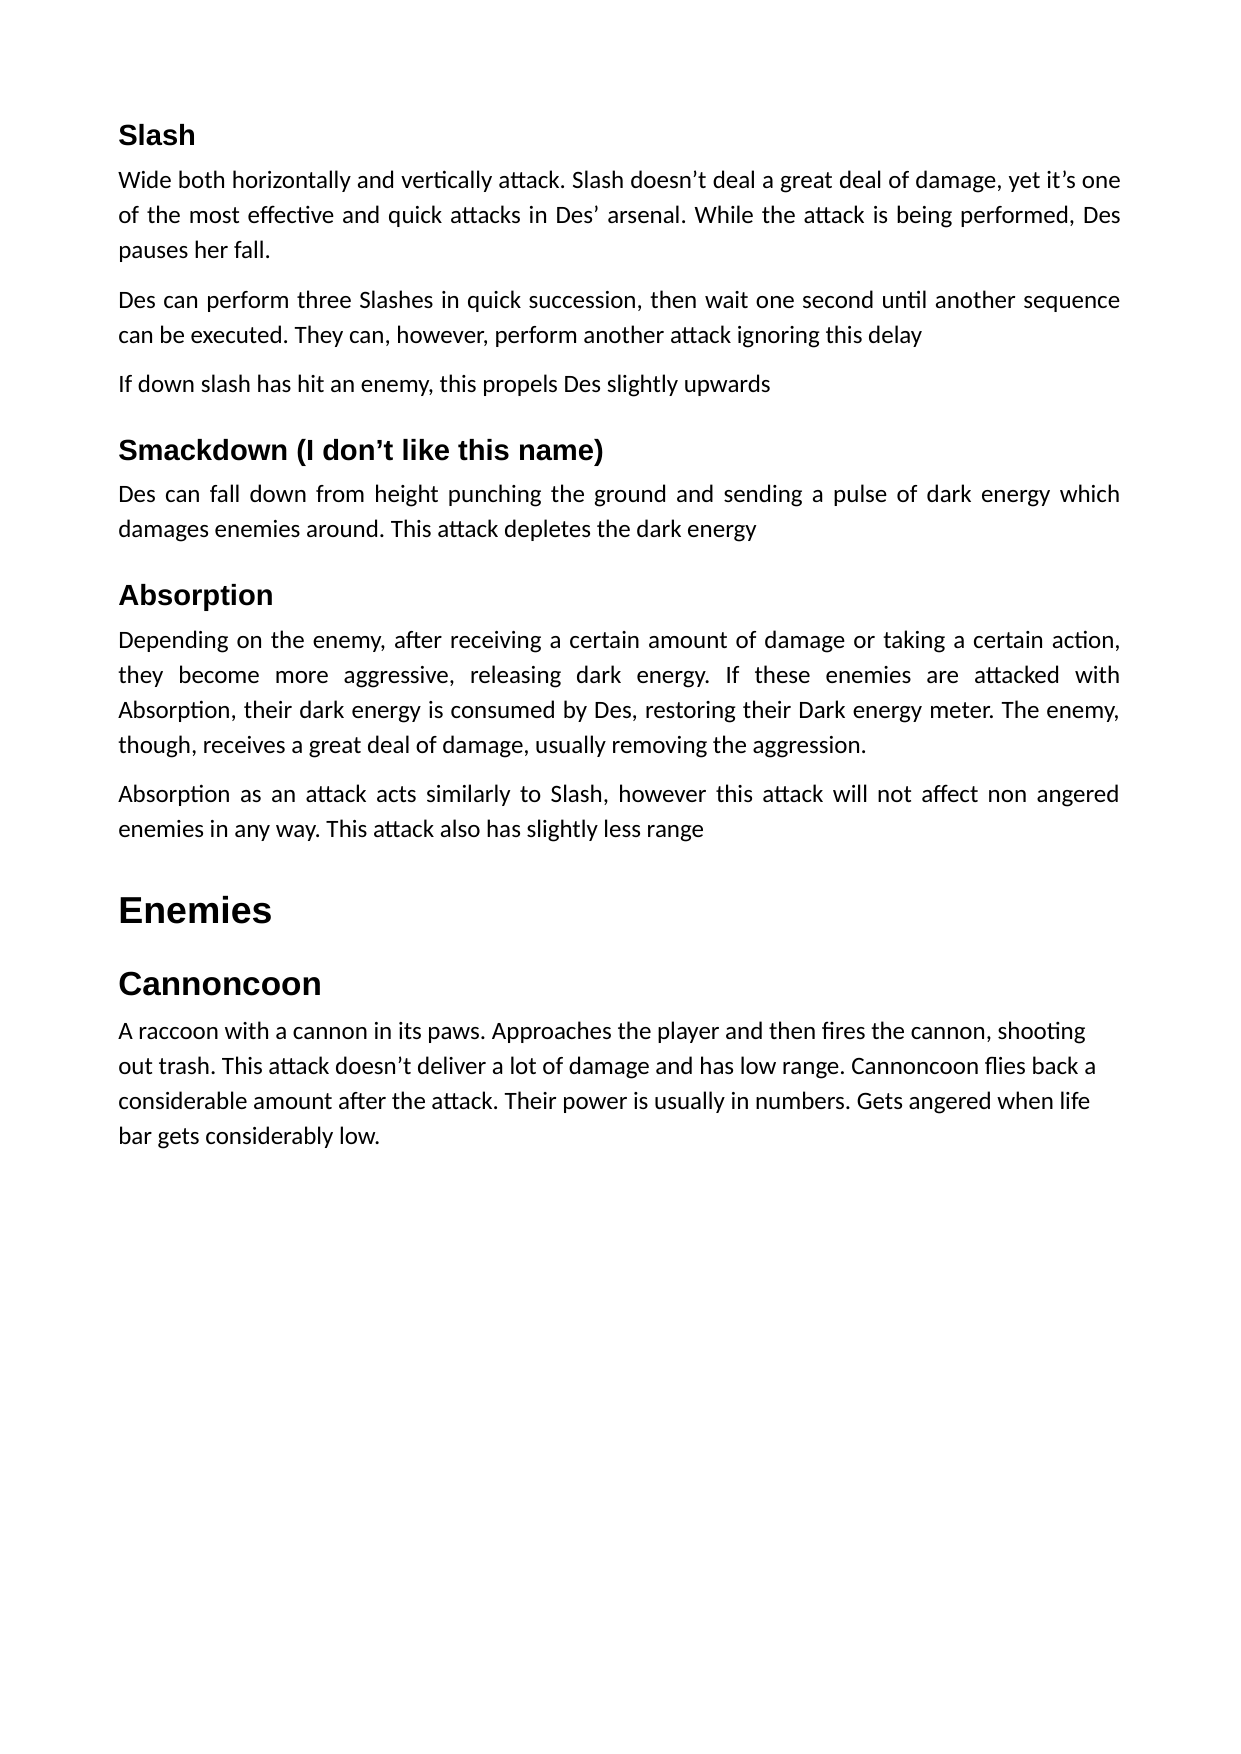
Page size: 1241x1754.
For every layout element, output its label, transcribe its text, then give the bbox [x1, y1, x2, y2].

subtitle Absorption [118, 578, 1122, 611]
subtitle Slash [118, 118, 1122, 152]
subtitle Cannoncoon [118, 964, 1122, 1003]
text Wide both horizontally and vertically attack. Slash doesn’t deal a great deal of damage, yet it’s one of the most effective and quick attacks in Des’ arsenal. While the attack is being performed, Des pauses her fall. [118, 164, 1122, 265]
subtitle Smackdown (I don’t like this name) [118, 432, 1122, 466]
text Des can perform three Slashes in quick succession, then wait one second until another sequence can be executed. They can, however, perform another attack ignoring this delay [118, 284, 1122, 349]
text If down slash has hit an enemy, this propels Des slightly upwards [118, 368, 1122, 399]
text Des can fall down from height punching the ground and sending a pulse of dark energy which damages enemies around. This attack depletes the dark energy [118, 478, 1122, 544]
text Absorption as an attack acts similarly to Slash, however this attack will not affect non angered enemies in any way. This attack also has slightly less range [118, 778, 1122, 844]
text A raccoon with a cannon in its paws. Approaches the player and then fires the cannon, shooting out trash. This attack doesn’t deliver a lot of damage and has low range. Cannoncoon flies back a considerable amount after the attack. Their power is usually in numbers. Gets angered when life bar gets considerably low. [118, 1015, 1122, 1151]
text Depending on the enemy, after receiving a certain amount of damage or taking a certain action, they become more aggressive, releasing dark energy. If these enemies are attacked with Absorption, their dark energy is consumed by Des, restoring their Dark energy meter. The enemy, though, receives a great deal of damage, usually removing the aggression. [118, 624, 1122, 759]
subtitle Enemies [118, 888, 1122, 931]
